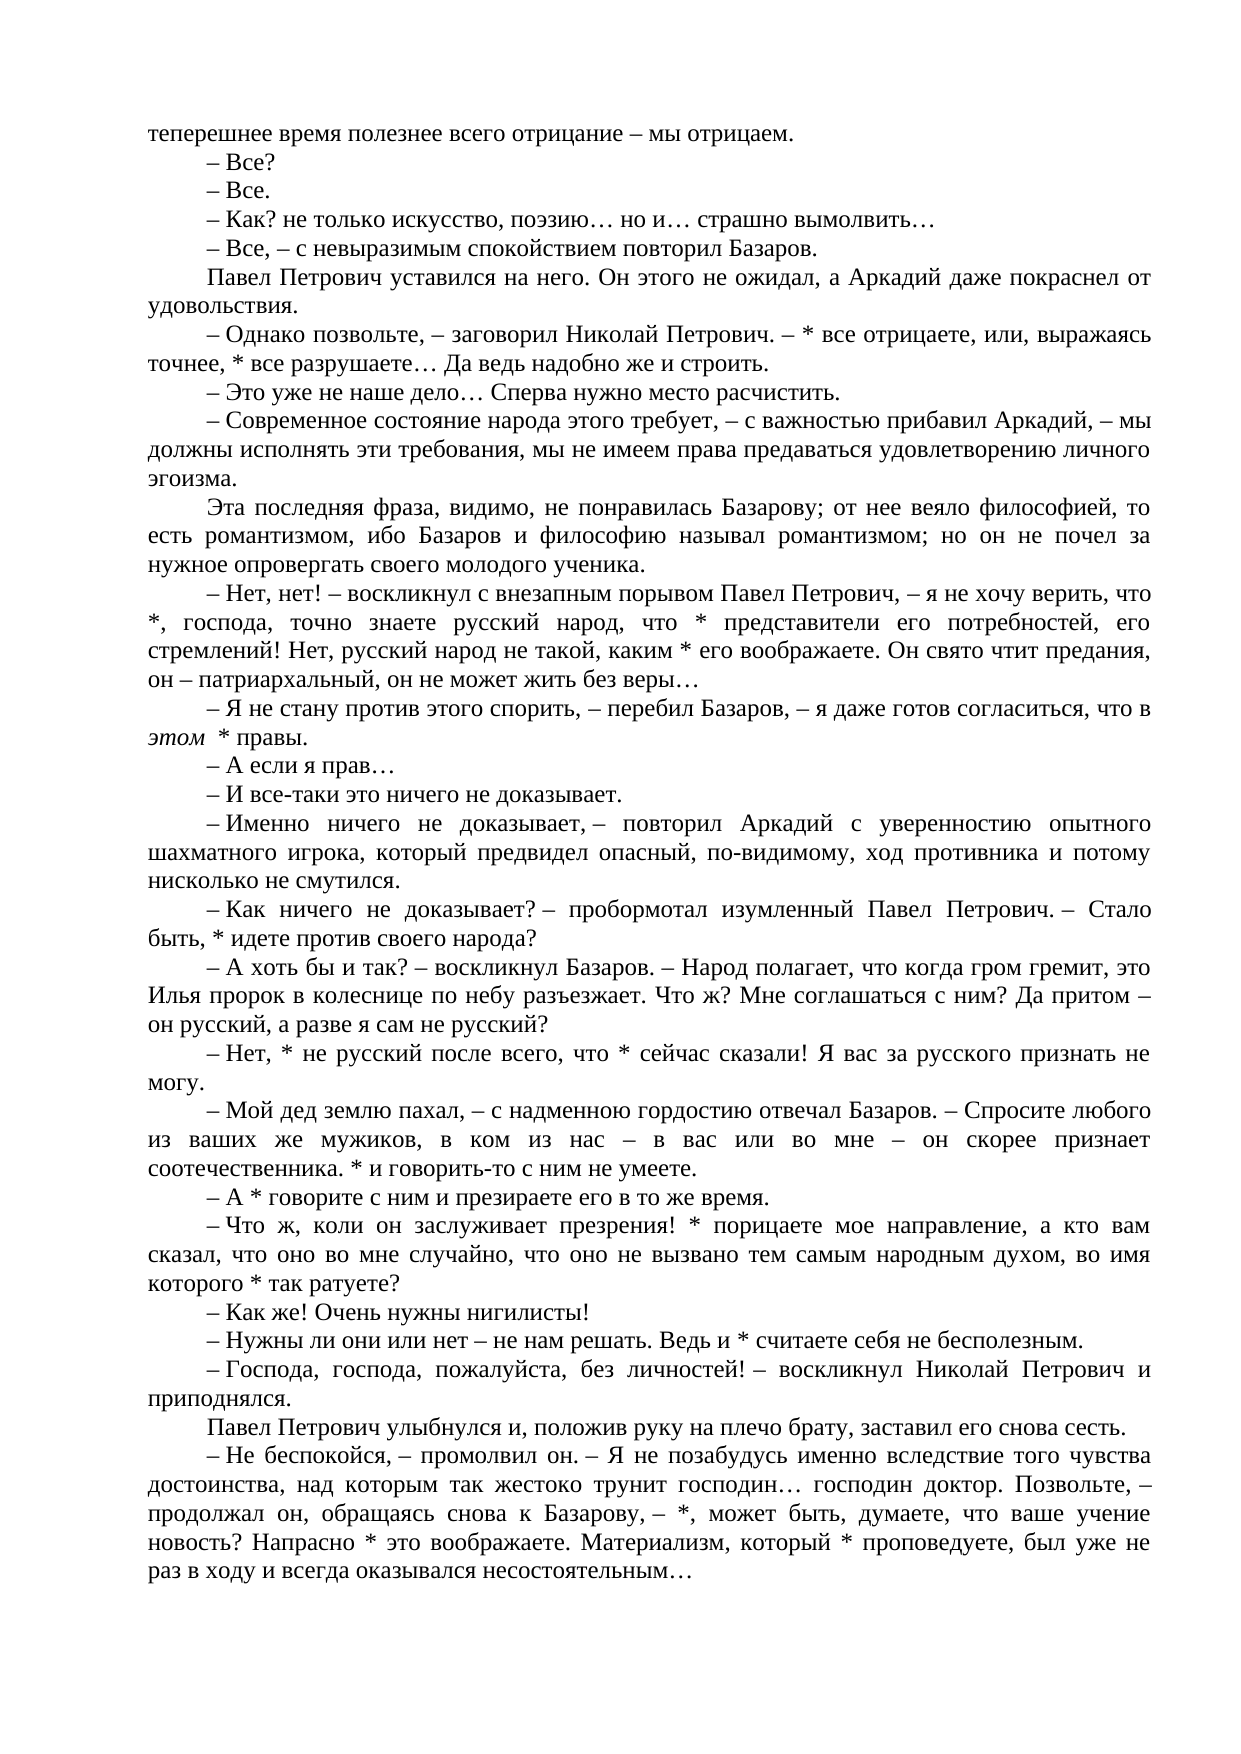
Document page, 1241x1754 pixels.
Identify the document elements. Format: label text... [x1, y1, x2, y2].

text – Господа, господа, пожалуйста, без личностей! – воскликнул Николай Петрович и приподнялся. [148, 1354, 1152, 1412]
text – Все? [148, 147, 1152, 176]
text – Нет, * не русский после всего, что * сейчас сказали! Я вас за русского признать не могу. [148, 1038, 1152, 1096]
text – И все-таки это ничего не доказывает. [148, 779, 1152, 808]
text – Что ж, коли он заслуживает презрения! * порицаете мое направление, а кто вам сказал, что оно во мне случайно, что оно не вызвано тем самым народным духом, во имя которого * так ратуете? [148, 1211, 1152, 1297]
text – Это уже не наше дело… Сперва нужно место расчистить. [148, 377, 1152, 406]
text – А хоть бы и так? – воскликнул Базаров. – Народ полагает, что когда гром гремит, это Илья пророк в колеснице по небу разъезжает. Что ж? Мне соглашаться с ним? Да притом – он русский, а разве я сам не русский? [148, 952, 1152, 1038]
text – Все, – с невыразимым спокойствием повторил Базаров. [148, 233, 1152, 262]
text – Все. [148, 176, 1152, 204]
text Павел Петрович улыбнулся и, положив руку на плечо брату, заставил его снова сесть. [148, 1412, 1152, 1441]
text – Нет, нет! – воскликнул с внезапным порывом Павел Петрович, – я не хочу верить, что *, господа, точно знаете русский народ, что * представители его потребностей, его стремлений! Нет, русский народ не такой, каким * его воображаете. Он свято чтит предания, он – патриархальный, он не может жить без веры… [148, 578, 1152, 693]
text – Я не стану против этого спорить, – перебил Базаров, – я даже готов согласиться, что в этом * правы. [148, 693, 1152, 751]
text – Как ничего не доказывает? – пробормотал изумленный Павел Петрович. – Стало быть, * идете против своего народа? [148, 894, 1152, 952]
text – Нужны ли они или нет – не нам решать. Ведь и * считаете себя не бесполезным. [148, 1326, 1152, 1354]
text – Как же! Очень нужны нигилисты! [148, 1297, 1152, 1326]
text – Не беспокойся, – промолвил он. – Я не позабудусь именно вследствие того чувства достоинства, над которым так жестоко трунит господин… господин доктор. Позвольте, – продолжал он, обращаясь снова к Базарову, – *, может быть, думаете, что ваше учение новость? Напрасно * это воображаете. Материализм, который * проповедуете, был уже не раз в ходу и всегда оказывался несостоятельным… [148, 1441, 1152, 1584]
text Павел Петрович уставился на него. Он этого не ожидал, а Аркадий даже покраснел от удовольствия. [148, 262, 1152, 319]
text теперешнее время полезнее всего отрицание – мы отрицаем. [148, 118, 1152, 147]
text – Именно ничего не доказывает, – повторил Аркадий с уверенностию опытного шахматного игрока, который предвидел опасный, по-видимому, ход противника и потому нисколько не смутился. [148, 808, 1152, 894]
text – Как? не только искусство, поэзию… но и… страшно вымолвить… [148, 204, 1152, 233]
text Эта последняя фраза, видимо, не понравилась Базарову; от нее веяло философией, то есть романтизмом, ибо Базаров и философию называл романтизмом; но он не почел за нужное опровергать своего молодого ученика. [148, 492, 1152, 578]
text – Современное состояние народа этого требует, – с важностью прибавил Аркадий, – мы должны исполнять эти требования, мы не имеем права предаваться удовлетворению личного эгоизма. [148, 406, 1152, 492]
text – А если я прав… [148, 751, 1152, 779]
text – А * говорите с ним и презираете его в то же время. [148, 1182, 1152, 1211]
text – Мой дед землю пахал, – с надменною гордостию отвечал Базаров. – Спросите любого из ваших же мужиков, в ком из нас – в вас или во мне – он скорее признает соотечественника. * и говорить-то с ним не умеете. [148, 1096, 1152, 1182]
text – Однако позвольте, – заговорил Николай Петрович. – * все отрицаете, или, выражаясь точнее, * все разрушаете… Да ведь надобно же и строить. [148, 319, 1152, 377]
